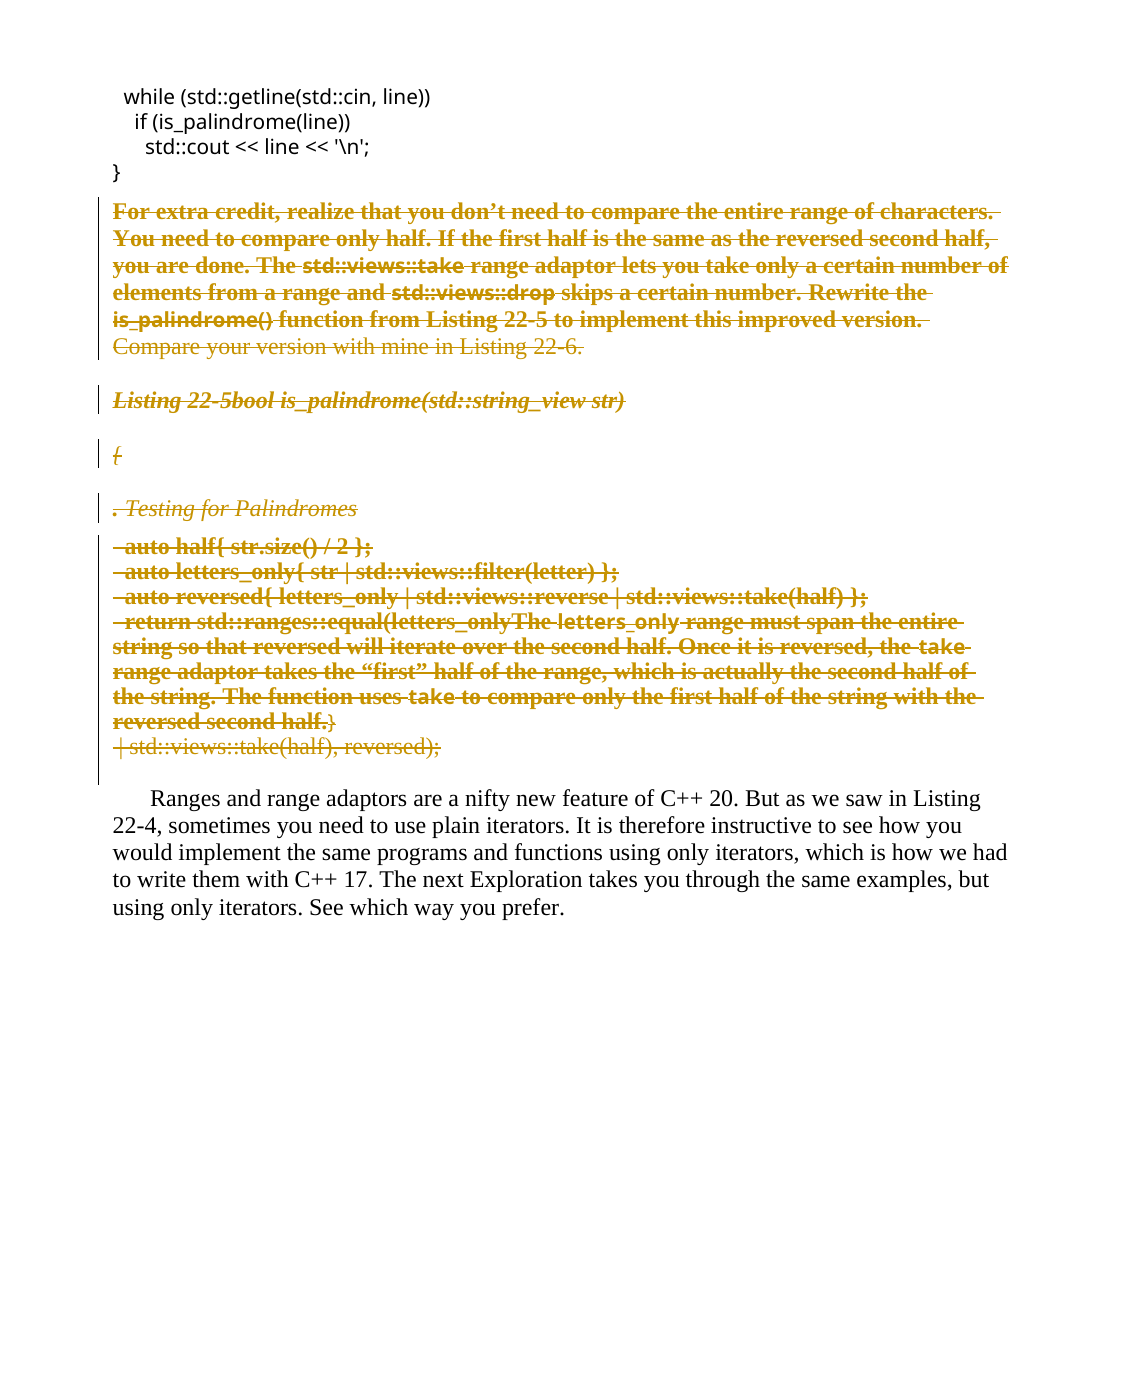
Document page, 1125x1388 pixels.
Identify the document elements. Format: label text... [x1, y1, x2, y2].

text std::cout << line << '\n'; [112, 135, 997, 160]
text while (std::getline(std::cin, line)) [112, 85, 997, 110]
text Ranges and range adaptors are a nifty new feature of C++ 20. But as we saw in Listing 22-4, sometimes you need to use plain iterators. It is therefore instructive to see how you would implement the same programs and functions using only iterators, which is how we had to write them with C++ 17. The next Exploration takes you through the same examples, but using only iterators. See which way you prefer. [112, 785, 1012, 920]
text if (is_palindrome(line)) [112, 110, 997, 135]
text } [112, 160, 997, 185]
